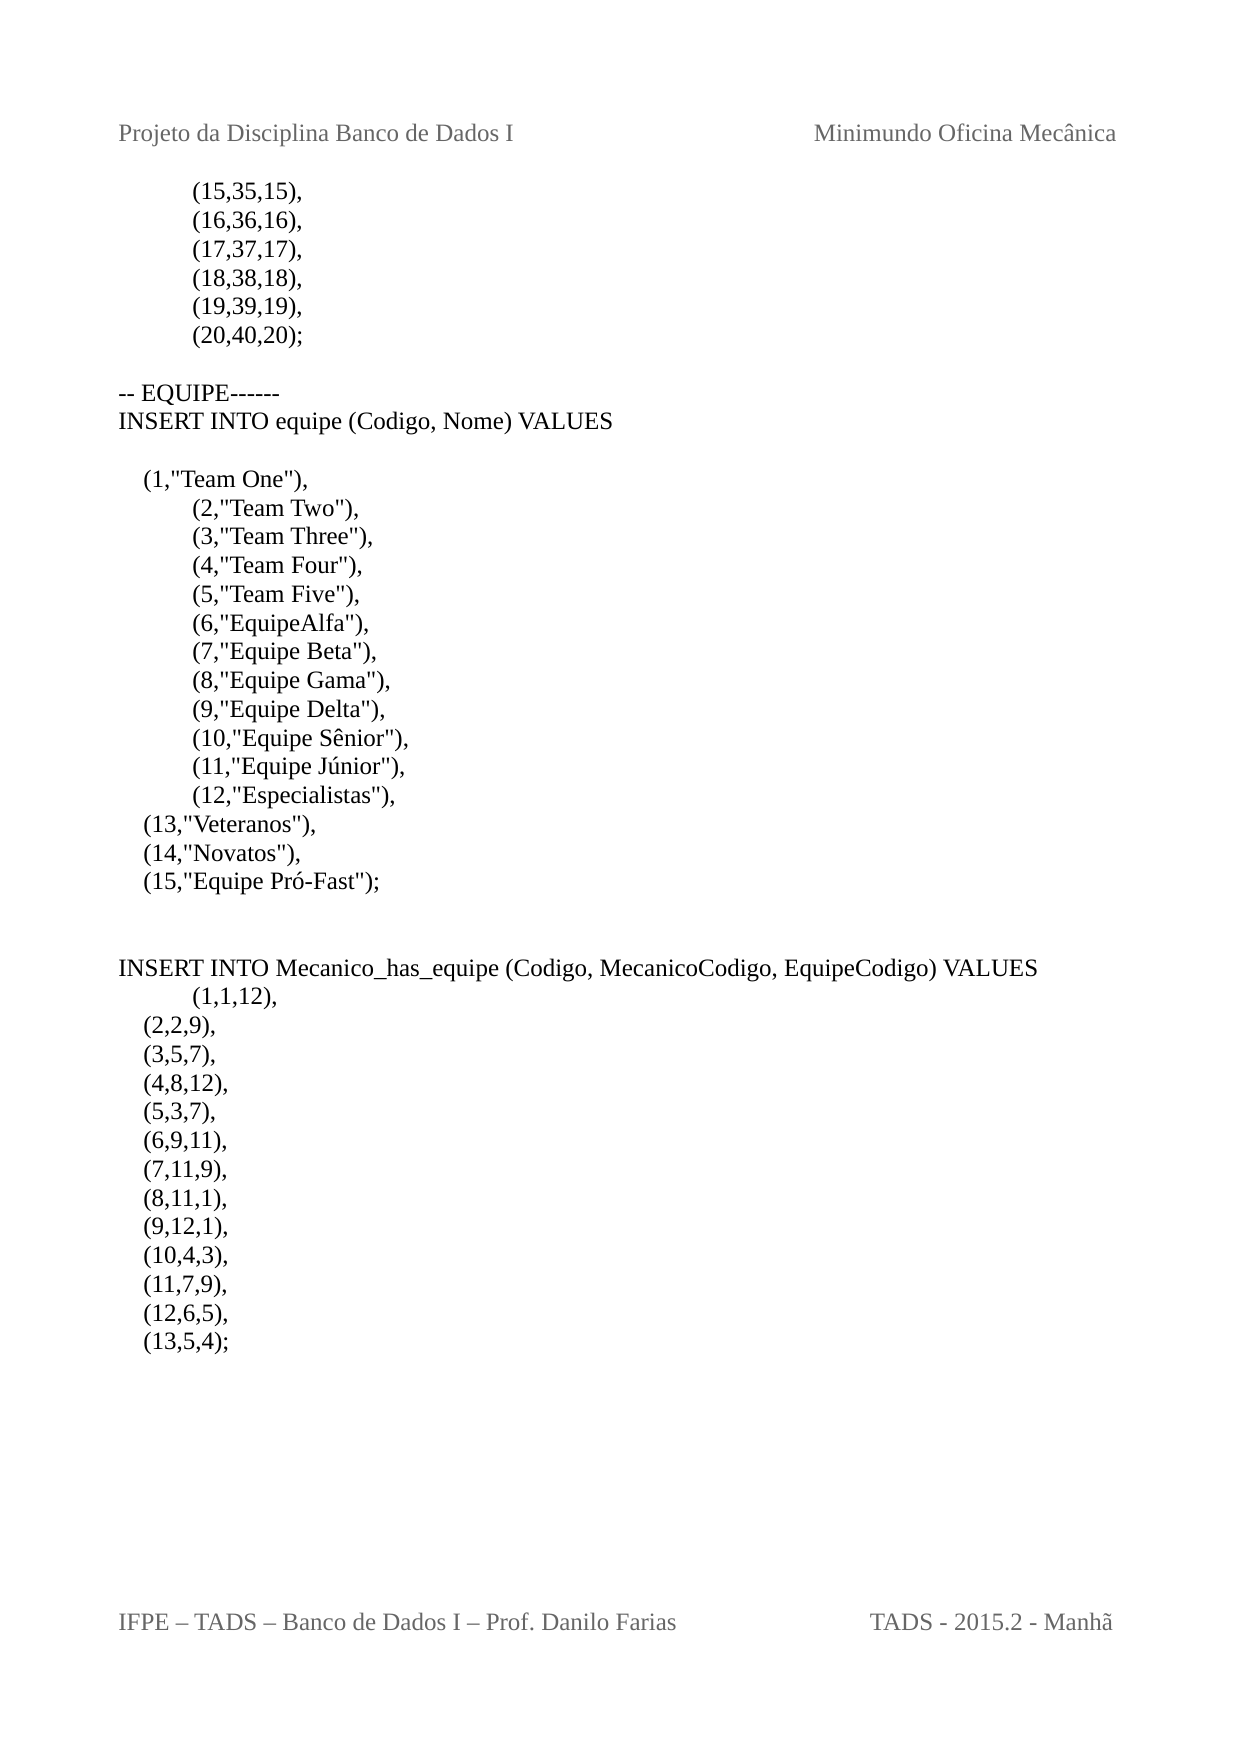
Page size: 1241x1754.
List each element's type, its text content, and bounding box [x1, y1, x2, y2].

text (15,35,15), (16,36,16), (17,37,17), (18,38,18), (19,39,19), (20,40,20); -- EQUIPE------ INSERT INTO equipe (Codigo, Nome) VALUES (1,"Team One"), (2,"Team Two"), (3,"Team Three"), (4,"Team Four"), (5,"Team Five"), (6,"EquipeAlfa"), (7,"Equipe Beta"), (8,"Equipe Gama"), (9,"Equipe Delta"), (10,"Equipe Sênior"), (11,"Equipe Júnior"), (12,"Especialistas"), (13,"Veteranos"), (14,"Novatos"), (15,"Equipe Pró-Fast"); INSERT INTO Mecanico_has_equipe (Codigo, MecanicoCodigo, EquipeCodigo) VALUES (1,1,12), (2,2,9), (3,5,7), (4,8,12), (5,3,7), (6,9,11), (7,11,9), (8,11,1), (9,12,1), (10,4,3), (11,7,9), (12,6,5), (13,5,4); [118, 176, 1122, 1576]
